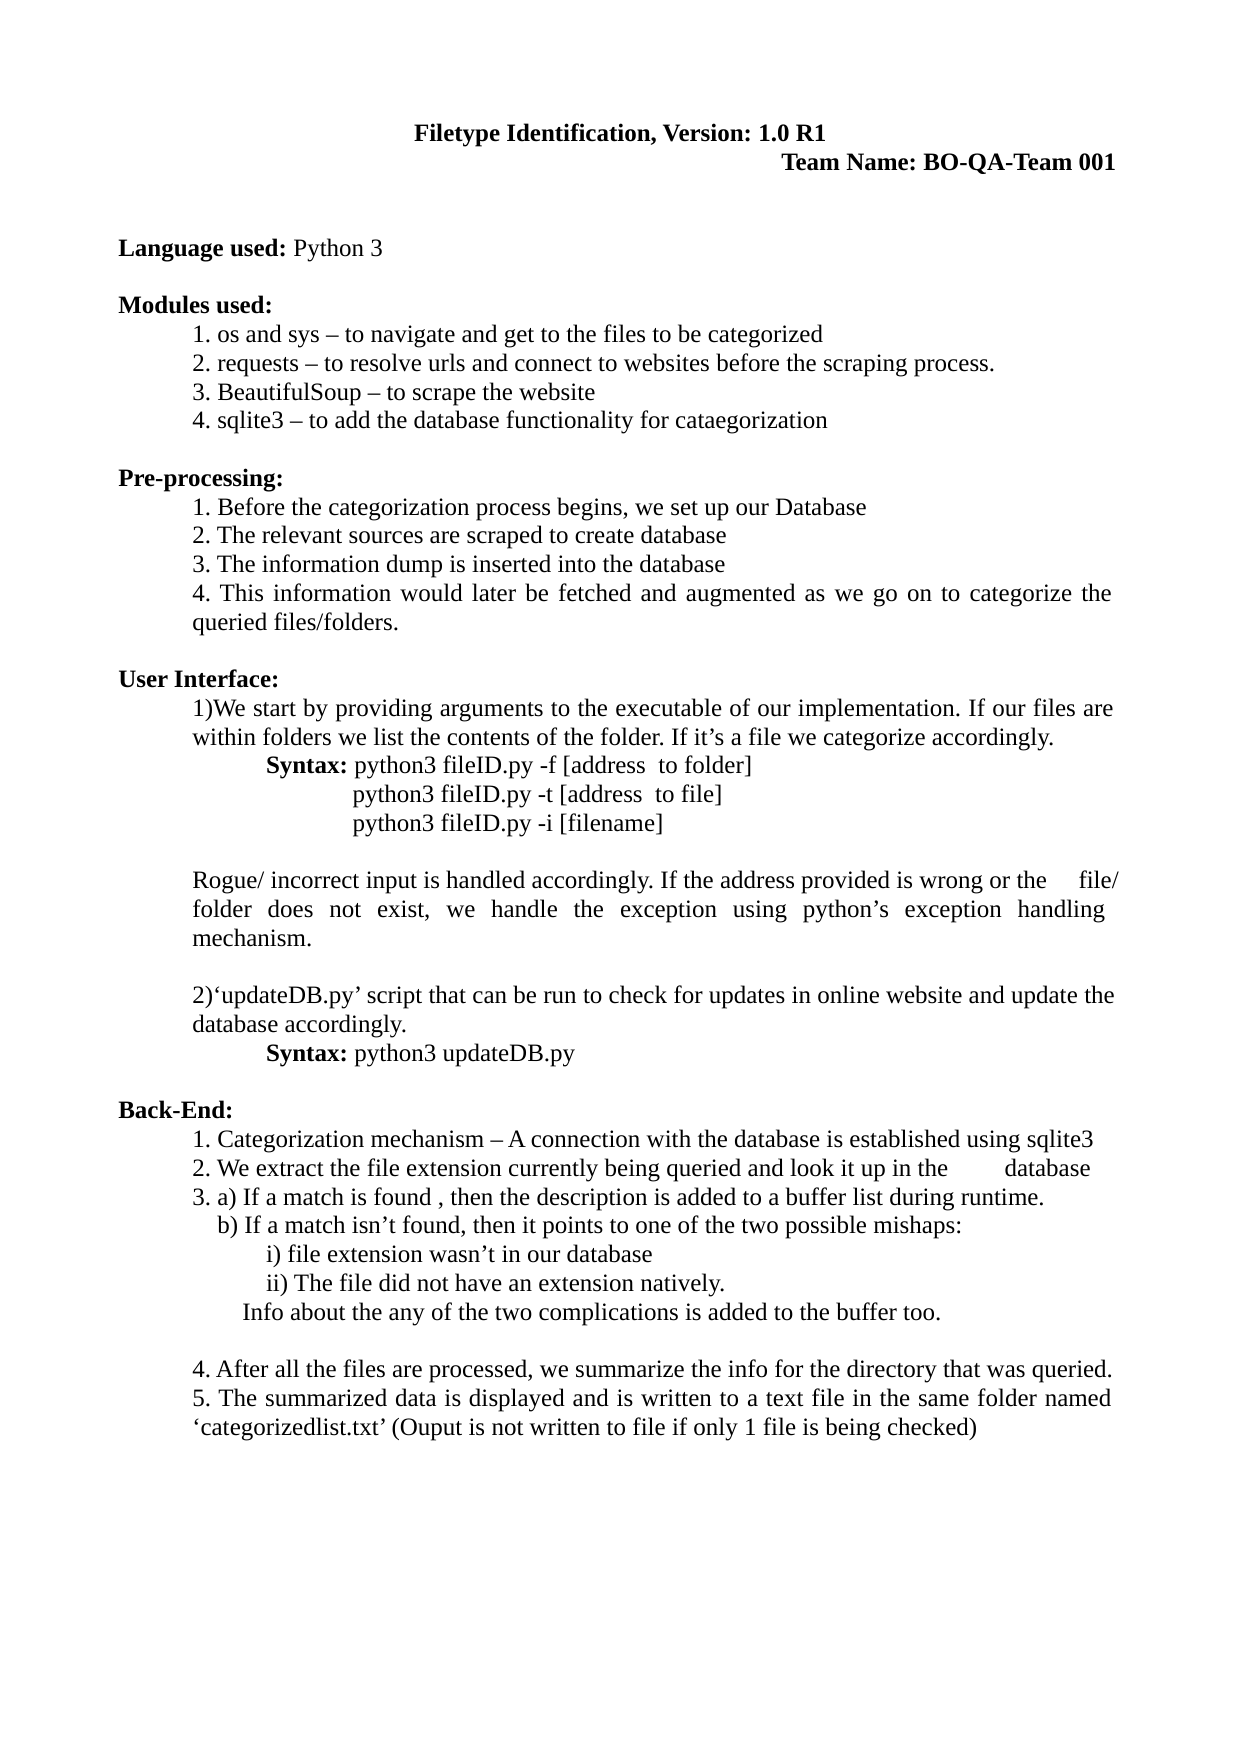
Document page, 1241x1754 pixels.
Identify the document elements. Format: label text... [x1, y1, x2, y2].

text 2. We extract the file extension currently being queried and look it up in the database [118, 1153, 1122, 1182]
text 1. Before the categorization process begins, we set up our Database [118, 492, 1122, 521]
text Syntax: python3 fileID.py -f [address to folder] [118, 751, 1122, 779]
text i) file extension wasn’t in our database [118, 1239, 1122, 1268]
text Syntax: python3 updateDB.py [118, 1038, 1122, 1067]
text Language used: Python 3 [118, 233, 1122, 262]
text Back-End: [118, 1096, 1122, 1124]
text Rogue/ incorrect input is handled accordingly. If the address provided is wrong or the file/ folder does not exist, we handle the exception using python’s exception handling mechanism. [118, 866, 1122, 952]
text 3. a) If a match is found , then the description is added to a buffer list during runtime. [118, 1182, 1122, 1211]
text Team Name: BO-QA-Team 001 [118, 147, 1122, 176]
text 2. requests – to resolve urls and connect to websites before the scraping process. [118, 348, 1122, 377]
text b) If a match isn’t found, then it points to one of the two possible mishaps: [118, 1211, 1122, 1239]
text 1. Categorization mechanism – A connection with the database is established using sqlite3 [118, 1124, 1122, 1153]
text Modules used: [118, 291, 1122, 319]
text 4. sqlite3 – to add the database functionality for cataegorization [118, 406, 1122, 434]
text 5. The summarized data is displayed and is written to a text file in the same folder named ‘categorizedlist.txt’ (Ouput is not written to file if only 1 file is being checked) [118, 1383, 1122, 1441]
text python3 fileID.py -i [filename] [118, 808, 1122, 837]
text 4. After all the files are processed, we summarize the info for the directory that was queried. [118, 1354, 1122, 1383]
text 2. The relevant sources are scraped to create database [118, 521, 1122, 549]
text ii) The file did not have an extension natively. [118, 1268, 1122, 1297]
text python3 fileID.py -t [address to file] [118, 779, 1122, 808]
text User Interface: [118, 664, 1122, 693]
text Info about the any of the two complications is added to the buffer too. [118, 1297, 1122, 1326]
text 3. BeautifulSoup – to scrape the website [118, 377, 1122, 406]
text Filetype Identification, Version: 1.0 R1 [118, 118, 1122, 147]
text 1)We start by providing arguments to the executable of our implementation. If our files are within folders we list the contents of the folder. If it’s a file we categorize accordingly. [118, 693, 1122, 751]
text 1. os and sys – to navigate and get to the files to be categorized [118, 319, 1122, 348]
text 4. This information would later be fetched and augmented as we go on to categorize the queried files/folders. [118, 578, 1122, 636]
text Pre-processing: [118, 463, 1122, 492]
text 2)‘updateDB.py’ script that can be run to check for updates in online website and update the database accordingly. [118, 981, 1122, 1038]
text 3. The information dump is inserted into the database [118, 549, 1122, 578]
